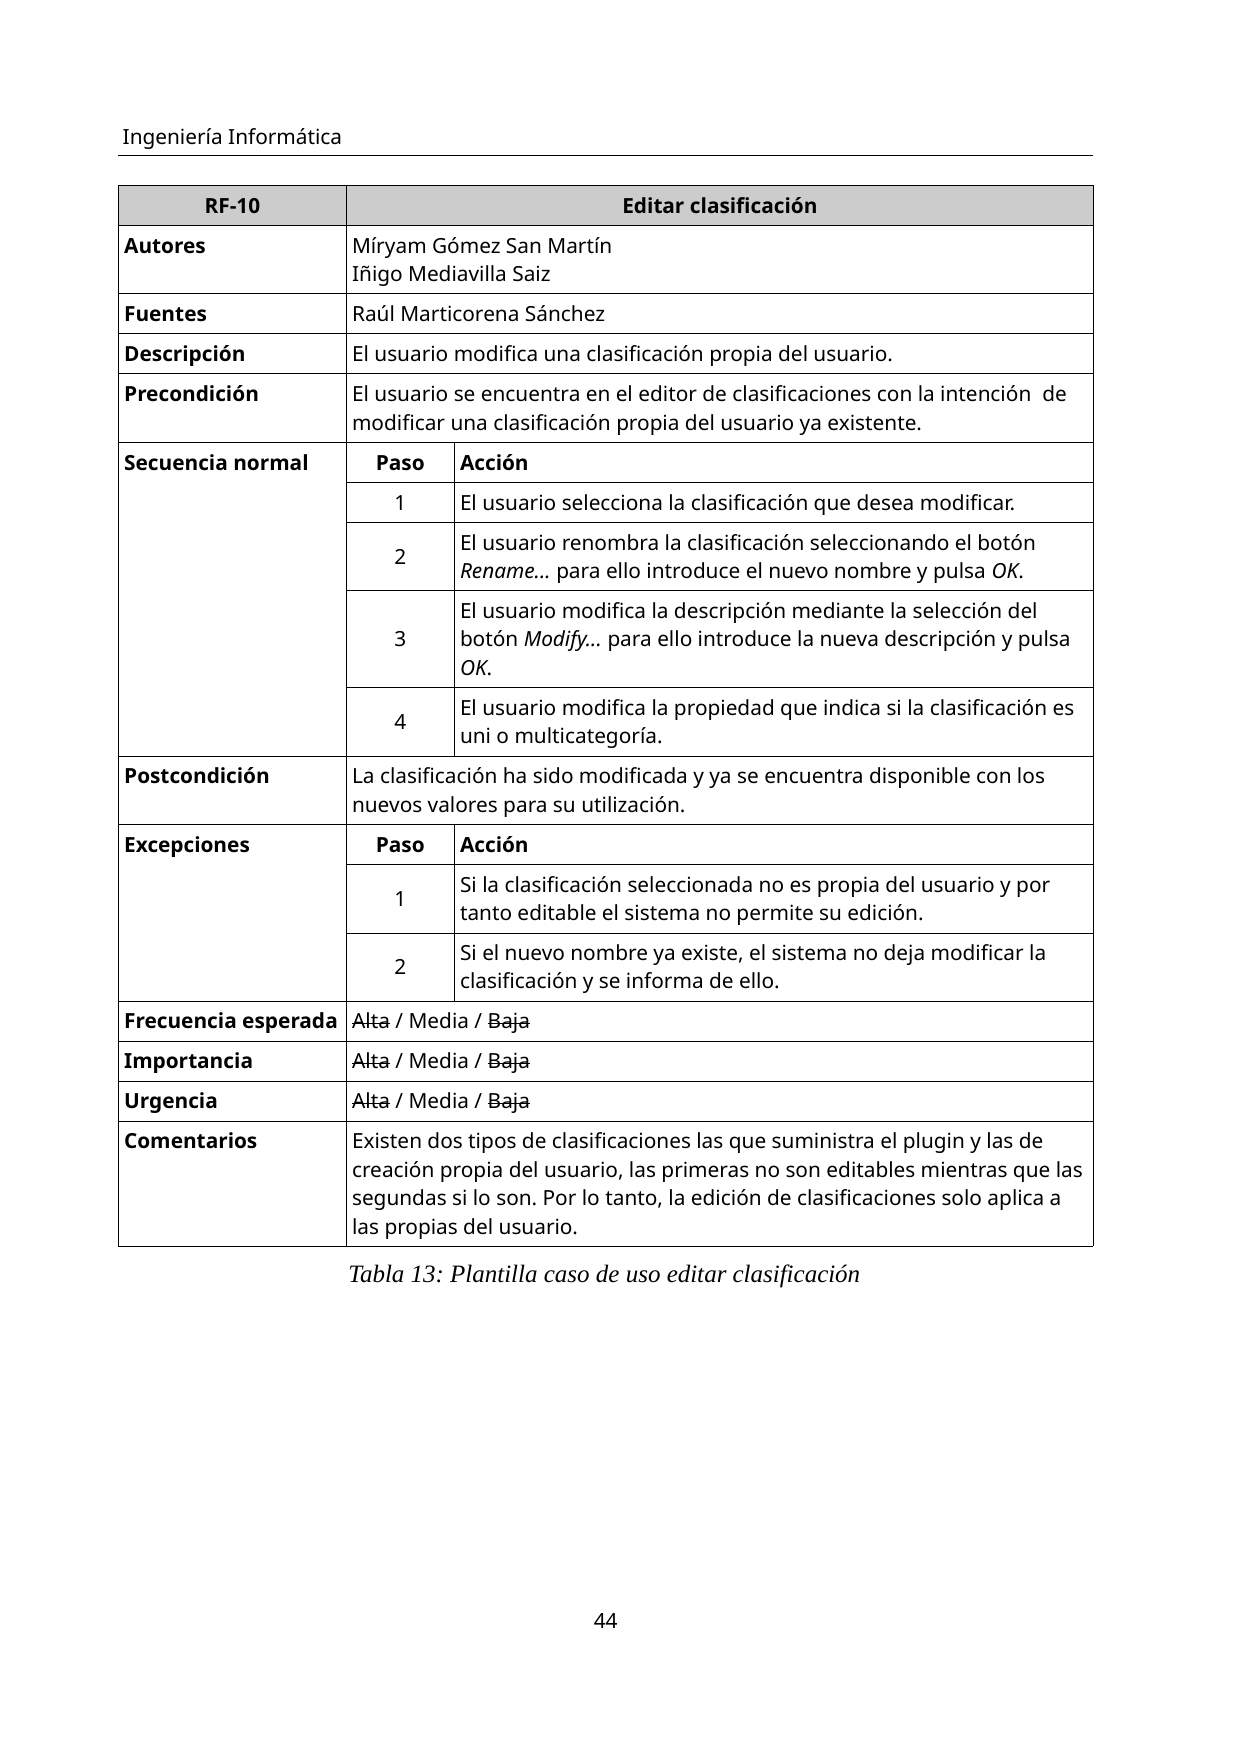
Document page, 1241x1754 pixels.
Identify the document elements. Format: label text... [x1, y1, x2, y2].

table_cell Paso [347, 825, 454, 864]
table_cell Acción [455, 825, 1093, 864]
table_header Editar clasificación [347, 186, 1093, 225]
table_cell Alta / Media / Baja [347, 1042, 1093, 1081]
table_cell Comentarios [119, 1122, 346, 1246]
text Tabla 13: Plantilla caso de uso editar clasificación [118, 1259, 1093, 1287]
table_cell El usuario modifica una clasificación propia del usuario. [347, 334, 1093, 373]
table_cell Acción [455, 443, 1093, 482]
table_cell 2 [347, 523, 454, 590]
table_cell 4 [347, 688, 454, 756]
table_cell Si el nuevo nombre ya existe, el sistema no deja modificar la clasificación y se informa de ello. [455, 934, 1093, 1001]
table_cell Urgencia [119, 1082, 346, 1121]
table_cell 2 [347, 934, 454, 1001]
table_cell Importancia [119, 1042, 346, 1081]
table_header RF-10 [119, 186, 346, 225]
table_cell 1 [347, 483, 454, 522]
table_cell El usuario selecciona la clasificación que desea modificar. [455, 483, 1093, 522]
table_cell La clasificación ha sido modificada y ya se encuentra disponible con los nuevos valores para su utilización. [347, 757, 1093, 824]
table_cell Alta / Media / Baja [347, 1082, 1093, 1121]
table_cell Existen dos tipos de clasificaciones las que suministra el plugin y las de creación propia del usuario, las primeras no son editables mientras que las segundas si lo son. Por lo tanto, la edición de clasificaciones solo aplica a las propias del usuario. [347, 1122, 1093, 1246]
table_cell Precondición [119, 374, 346, 442]
table_cell El usuario renombra la clasificación seleccionando el botón Rename... para ello introduce el nuevo nombre y pulsa OK. [455, 523, 1093, 590]
table_cell Postcondición [119, 757, 346, 824]
table_cell Autores [119, 226, 346, 293]
table_cell El usuario modifica la propiedad que indica si la clasificación es uni o multicategoría. [455, 688, 1093, 756]
table_cell El usuario se encuentra en el editor de clasificaciones con la intención de modificar una clasificación propia del usuario ya existente. [347, 374, 1093, 442]
table_cell Secuencia normal [119, 443, 346, 756]
table_cell El usuario modifica la descripción mediante la selección del botón Modify... para ello introduce la nueva descripción y pulsa OK. [455, 591, 1093, 687]
table_cell Fuentes [119, 294, 346, 333]
table_cell 3 [347, 591, 454, 687]
table_cell Descripción [119, 334, 346, 373]
table_cell Excepciones [119, 825, 346, 1001]
table_cell Frecuencia esperada [119, 1002, 346, 1041]
table_cell Alta / Media / Baja [347, 1002, 1093, 1041]
table_cell 1 [347, 865, 454, 932]
table_cell Paso [347, 443, 454, 482]
table_cell Míryam Gómez San Martín Iñigo Mediavilla Saiz [347, 226, 1093, 293]
table_cell Raúl Marticorena Sánchez [347, 294, 1093, 333]
table_cell Si la clasificación seleccionada no es propia del usuario y por tanto editable el sistema no permite su edición. [455, 865, 1093, 932]
